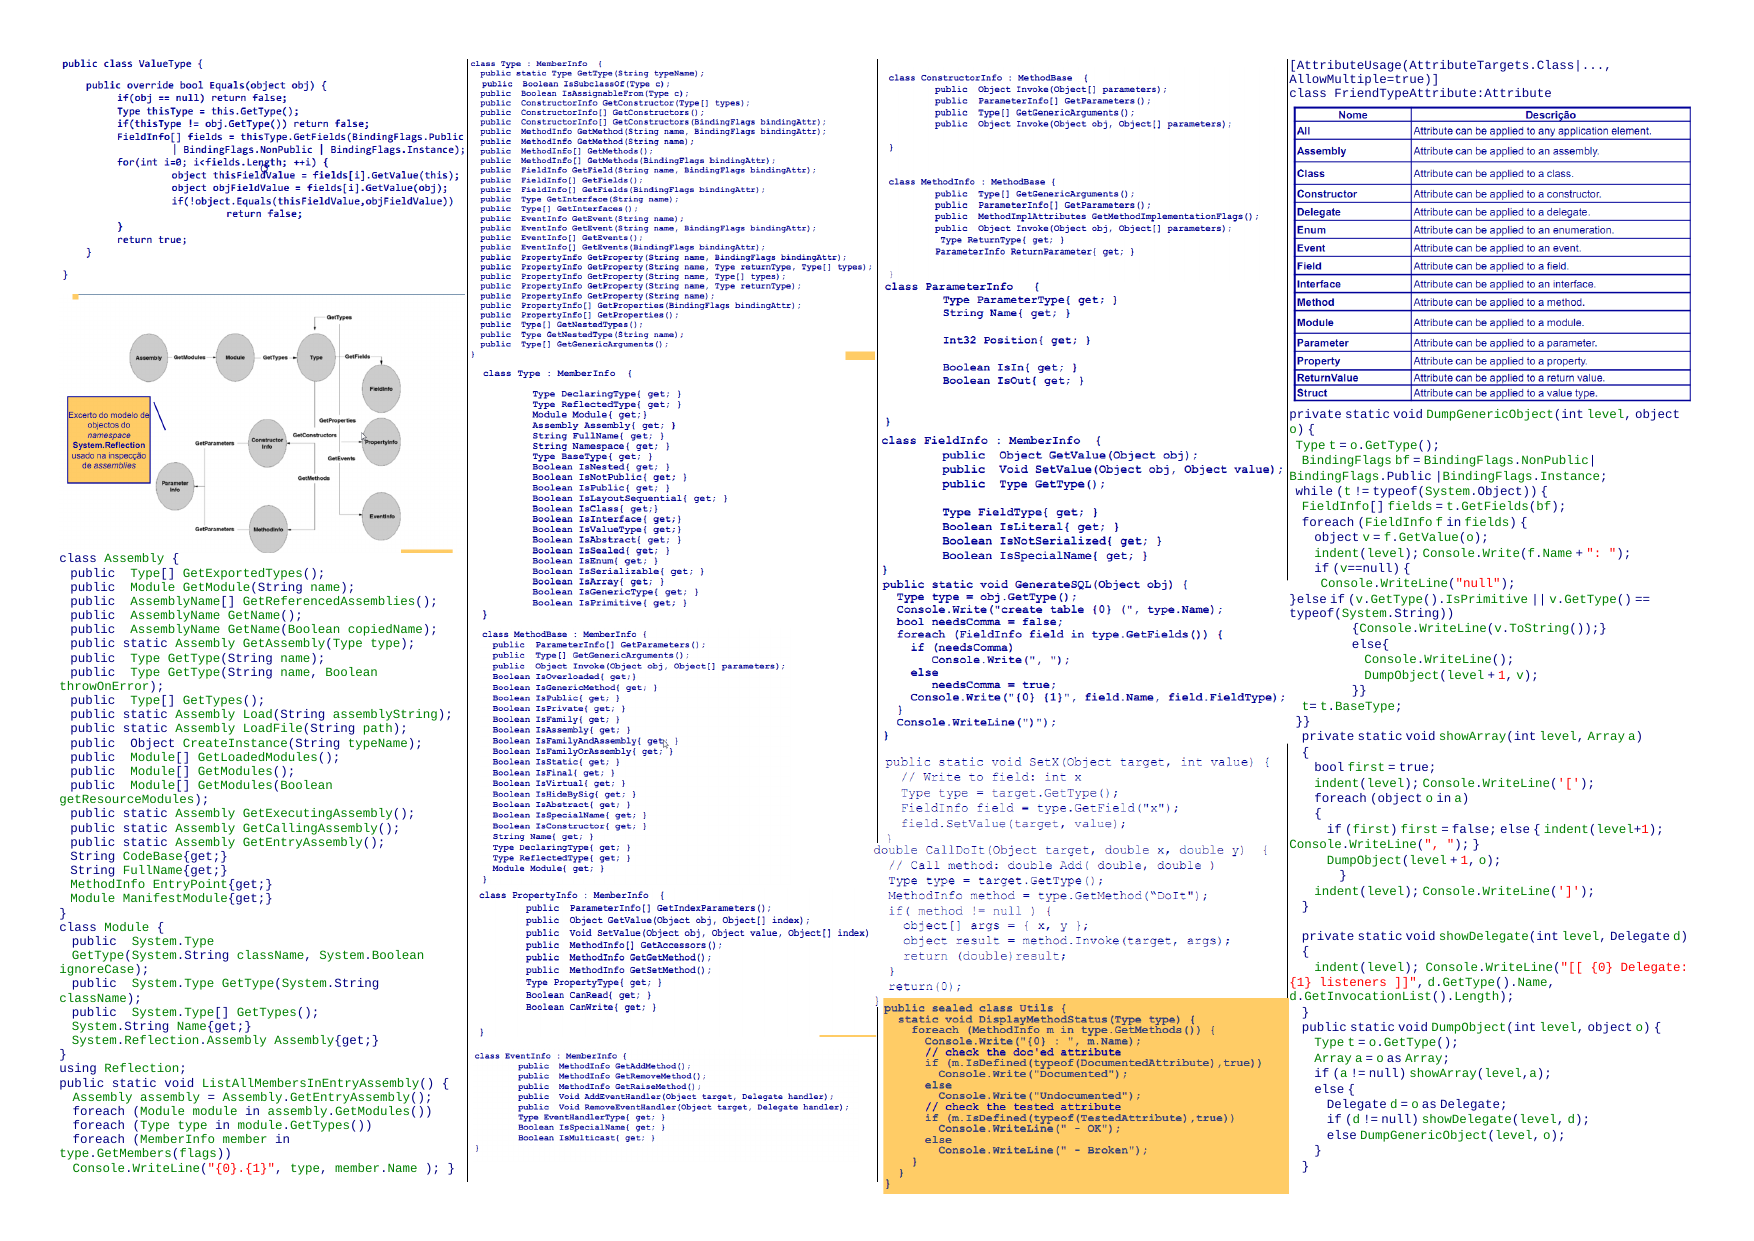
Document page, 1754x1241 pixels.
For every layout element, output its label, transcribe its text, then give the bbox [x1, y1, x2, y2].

text public Module[] GetModules(); [59, 765, 465, 779]
text if (d != null) showDelegate(level, d); [1289, 1112, 1695, 1128]
text { [1289, 944, 1695, 959]
picture [59, 294, 465, 553]
text indent(level); Console.WriteLine('['); [1289, 775, 1695, 791]
text public static Assembly GetCallingAssembly(); [59, 822, 465, 836]
text { [1289, 806, 1695, 822]
picture [480, 369, 791, 885]
text Console.WriteLine(); [1289, 652, 1695, 667]
text } [59, 907, 465, 921]
text public Module[] GetLoadedModules(); [59, 751, 465, 765]
text System.Reflection.Assembly Assembly{get;} [59, 1034, 465, 1048]
text bool first = true; [1289, 760, 1695, 775]
text Console.WriteLine("{0}.{1}", type, member.Name ); } [59, 1162, 465, 1176]
text else DumpGenericObject(level, o); [1289, 1128, 1695, 1143]
text BindingFlags bf = BindingFlags.NonPublic|BindingFlags.Public |BindingFlags.Instance; [1289, 453, 1695, 484]
text public static Assembly GetExecutingAssembly(); [59, 807, 465, 822]
picture [1290, 103, 1697, 407]
text public AssemblyName GetName(); [59, 609, 465, 623]
text public Module[] GetModules(Boolean getResourceModules); [59, 779, 465, 807]
text private static void showArray(int level, Array a) [1289, 729, 1695, 744]
text public static void ListAllMembersInEntryAssembly() { [59, 1077, 465, 1091]
text } [1289, 899, 1695, 914]
text public Type[] GetTypes(); [59, 694, 465, 708]
text public static Assembly LoadFile(String path); [59, 722, 465, 737]
text foreach (MemberInfo member in type.GetMembers(flags)) [59, 1133, 465, 1162]
text public Type GetType(String name, Boolean throwOnError); [59, 666, 465, 694]
text } [1289, 868, 1695, 883]
text Module ManifestModule{get;} [59, 892, 465, 907]
text private static void DumpGenericObject(int level, object o) { [1289, 102, 1695, 437]
text class Assembly { [59, 553, 465, 567]
text else{ [1289, 637, 1695, 652]
text class Module { [59, 921, 465, 935]
text DumpObject(level + 1, v); [1289, 667, 1695, 683]
picture [883, 67, 1275, 427]
text FieldInfo[] fields = t.GetFields(bf); [1289, 499, 1695, 514]
text Assembly assembly = Assembly.GetEntryAssembly(); [59, 1091, 465, 1105]
picture [881, 580, 1288, 744]
text foreach (FieldInfo f in fields) { [1289, 514, 1695, 530]
text private static void showDelegate(int level, Delegate d) [1289, 928, 1695, 944]
text indent(level); Console.Write(f.Name + ": "); [1289, 545, 1695, 561]
picture [469, 59, 875, 360]
text Console.WriteLine("null"); [1289, 576, 1695, 592]
text public Module GetModule(String name); [59, 581, 465, 595]
text class FriendTypeAttribute:Attribute [1289, 87, 1695, 102]
text } [59, 1048, 465, 1062]
text public static Assembly GetAssembly(Type type); [59, 637, 465, 652]
text [AttributeUsage(AttributeTargets.Class|..., AllowMultiple=true)] [1289, 59, 1695, 87]
text indent(level); Console.WriteLine("[[ {0} Delegate: {1} listeners ]]", d.GetType().Name, d.GetInvocationList().Length); [1289, 959, 1695, 1004]
text if (a != null) showArray(level,a); [1289, 1066, 1695, 1081]
text using Reflection; [59, 1062, 465, 1077]
text }} [1289, 683, 1695, 698]
text public static void DumpObject(int level, object o) { [1289, 1020, 1695, 1035]
text } [1289, 1004, 1695, 1020]
text public Type[] GetExportedTypes(); [59, 567, 465, 581]
text if (v==null) { [1289, 561, 1695, 576]
text object v = f.GetValue(o); [1289, 530, 1695, 545]
text public System.Type[] GetTypes(); [59, 1006, 465, 1020]
text {Console.WriteLine(v.ToString());} [1289, 621, 1695, 637]
text DumpObject(level + 1, o); [1289, 852, 1695, 868]
picture [473, 757, 1289, 1194]
text }} [1289, 714, 1695, 729]
text public static Assembly Load(String assemblyString); [59, 708, 465, 722]
text }else if (v.GetType().IsPrimitive || v.GetType() == typeof(System.String)) [1289, 592, 1695, 621]
text MethodInfo EntryPoint{get;} [59, 878, 465, 892]
text String FullName{get;} [59, 864, 465, 878]
picture [59, 59, 465, 281]
text public Type GetType(String name); [59, 652, 465, 666]
text foreach (object o in a) [1289, 791, 1695, 806]
text } [1289, 1143, 1695, 1158]
text public AssemblyName[] GetReferencedAssemblies(); [59, 595, 465, 609]
text t= t.BaseType; [1289, 698, 1695, 714]
text Type t = o.GetType(); [1289, 437, 1695, 453]
text public static Assembly GetEntryAssembly(); [59, 836, 465, 850]
picture [472, 1049, 859, 1162]
text GetType(System.String className, System.Boolean ignoreCase); [59, 949, 465, 977]
text while (t != typeof(System.Object)) { [1289, 484, 1695, 499]
text } [1289, 1158, 1695, 1174]
text Array a = o as Array; [1289, 1051, 1695, 1066]
text Type t = o.GetType(); [1289, 1035, 1695, 1051]
text Delegate d = o as Delegate; [1289, 1097, 1695, 1112]
text else { [1289, 1081, 1695, 1097]
text public Object CreateInstance(String typeName); [59, 737, 465, 751]
text foreach (Module module in assembly.GetModules()) [59, 1105, 465, 1119]
text public System.Type [59, 935, 465, 949]
text System.String Name{get;} [59, 1020, 465, 1034]
text indent(level); Console.WriteLine(']'); [1289, 883, 1695, 899]
text { [1289, 744, 1695, 760]
text public AssemblyName GetName(Boolean copiedName); [59, 623, 465, 637]
text String CodeBase{get;} [59, 850, 465, 864]
text if (first) first = false; else { indent(level+1); Console.WriteLine(", "); } [1289, 822, 1695, 852]
text foreach (Type type in module.GetTypes()) [59, 1119, 465, 1133]
picture [879, 434, 1285, 576]
text public System.Type GetType(System.String className); [59, 977, 465, 1006]
